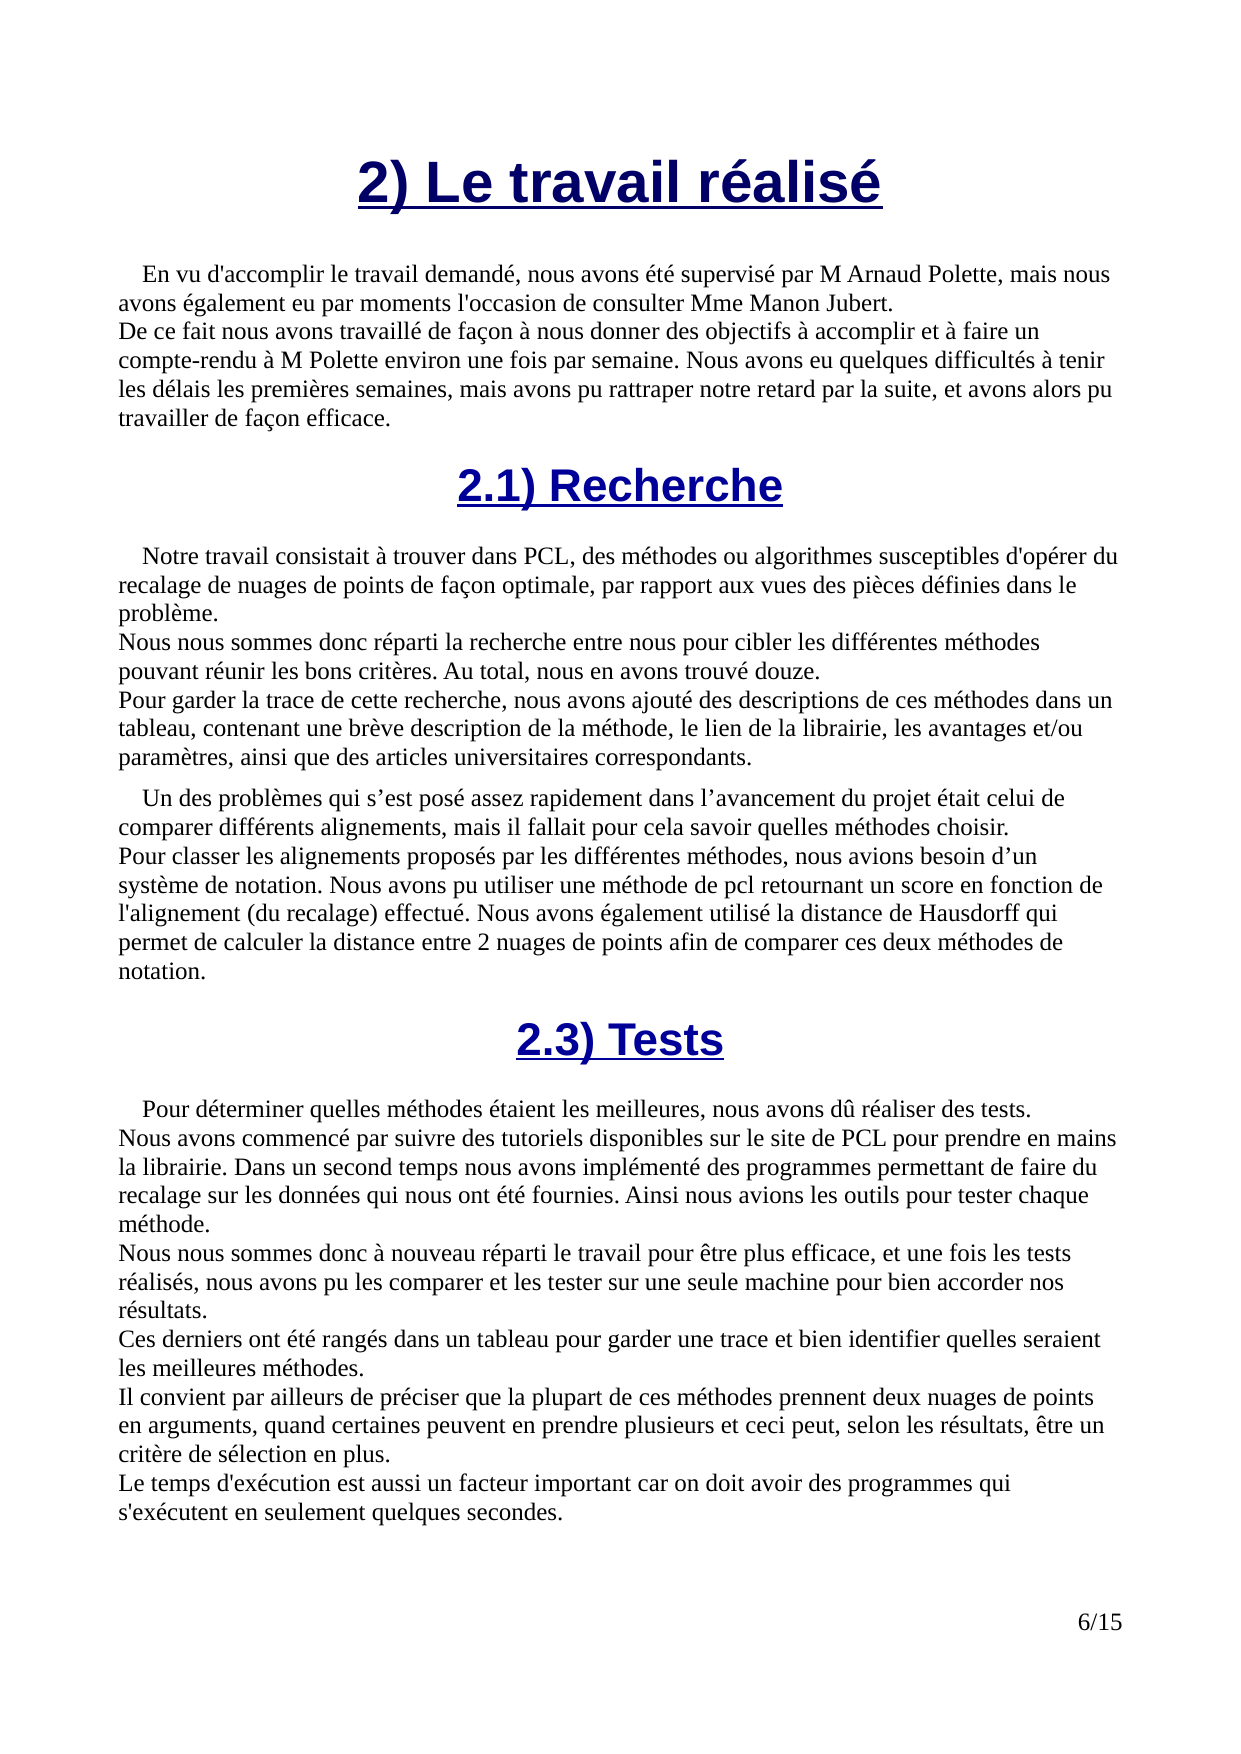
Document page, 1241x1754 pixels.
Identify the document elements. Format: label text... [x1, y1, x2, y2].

text Notre travail consistait à trouver dans PCL, des méthodes ou algorithmes susceptibles d'opérer du recalage de nuages de points de façon optimale, par rapport aux vues des pièces définies dans le problème. Nous nous sommes donc réparti la recherche entre nous pour cibler les différentes méthodes pouvant réunir les bons critères. Au total, nous en avons trouvé douze. Pour garder la trace de cette recherche, nous avons ajouté des descriptions de ces méthodes dans un tableau, contenant une brève description de la méthode, le lien de la librairie, les avantages et/ou paramètres, ainsi que des articles universitaires correspondants. [118, 541, 1122, 771]
subtitle 2.3) Tests [118, 1012, 1122, 1065]
subtitle 2) Le travail réalisé [118, 148, 1122, 215]
text En vu d'accomplir le travail demandé, nous avons été supervisé par M Arnaud Polette, mais nous avons également eu par moments l'occasion de consulter Mme Manon Jubert. De ce fait nous avons travaillé de façon à nous donner des objectifs à accomplir et à faire un compte-rendu à M Polette environ une fois par semaine. Nous avons eu quelques difficultés à tenir les délais les premières semaines, mais avons pu rattraper notre retard par la suite, et avons alors pu travailler de façon efficace. [118, 259, 1122, 431]
text Pour déterminer quelles méthodes étaient les meilleures, nous avons dû réaliser des tests. Nous avons commencé par suivre des tutoriels disponibles sur le site de PCL pour prendre en mains la librairie. Dans un second temps nous avons implémenté des programmes permettant de faire du recalage sur les données qui nous ont été fournies. Ainsi nous avions les outils pour tester chaque méthode. Nous nous sommes donc à nouveau réparti le travail pour être plus efficace, et une fois les tests réalisés, nous avons pu les comparer et les tester sur une seule machine pour bien accorder nos résultats. Ces derniers ont été rangés dans un tableau pour garder une trace et bien identifier quelles seraient les meilleures méthodes. Il convient par ailleurs de préciser que la plupart de ces méthodes prennent deux nuages de points en arguments, quand certaines peuvent en prendre plusieurs et ceci peut, selon les résultats, être un critère de sélection en plus. Le temps d'exécution est aussi un facteur important car on doit avoir des programmes qui s'exécutent en seulement quelques secondes. [118, 1094, 1122, 1525]
subtitle 2.1) Recherche [118, 459, 1122, 511]
text Un des problèmes qui s’est posé assez rapidement dans l’avancement du projet était celui de comparer différents alignements, mais il fallait pour cela savoir quelles méthodes choisir. Pour classer les alignements proposés par les différentes méthodes, nous avions besoin d’un système de notation. Nous avons pu utiliser une méthode de pcl retournant un score en fonction de l'alignement (du recalage) effectué. Nous avons également utilisé la distance de Hausdorff qui permet de calculer la distance entre 2 nuages de points afin de comparer ces deux méthodes de notation. [118, 783, 1122, 985]
